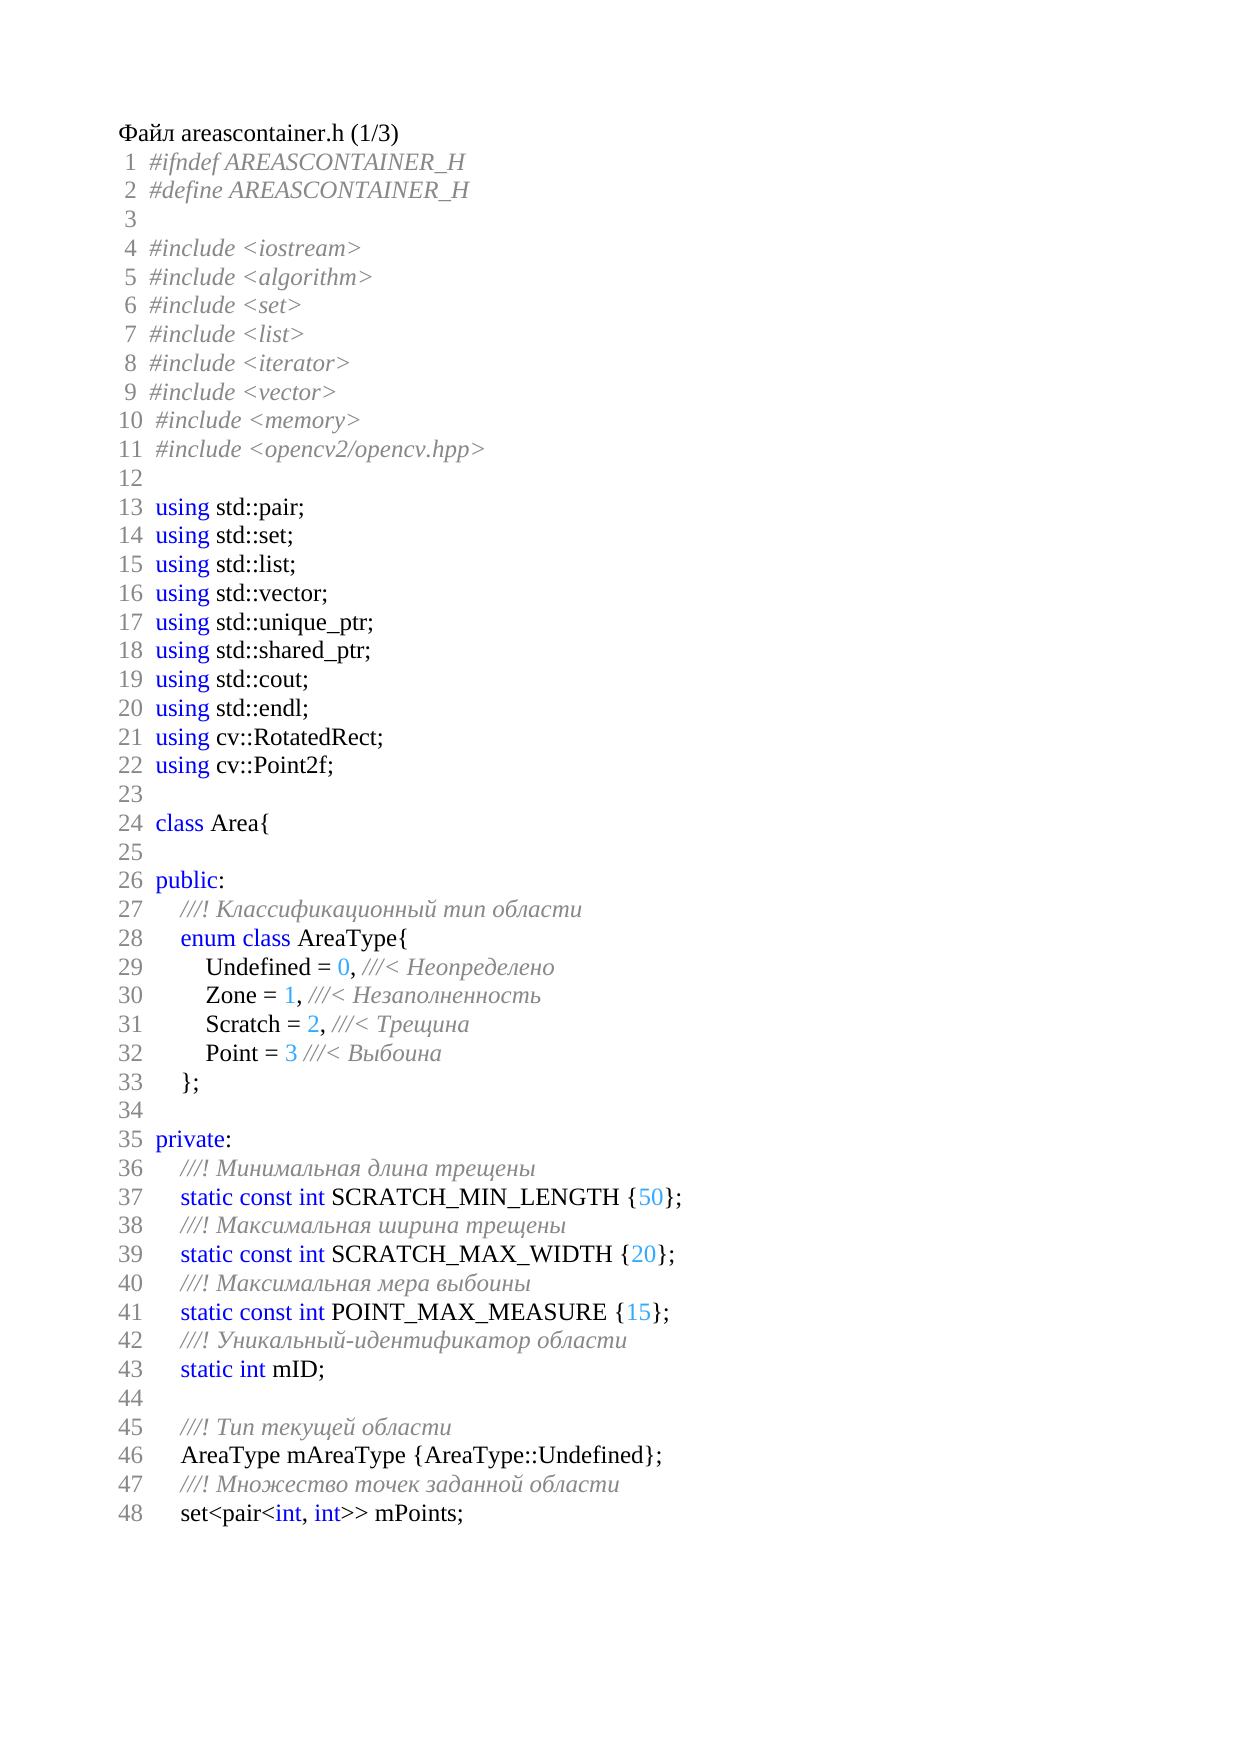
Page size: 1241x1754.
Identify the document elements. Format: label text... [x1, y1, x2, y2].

text Файл areascontainer.h (1/3) [118, 118, 1122, 146]
